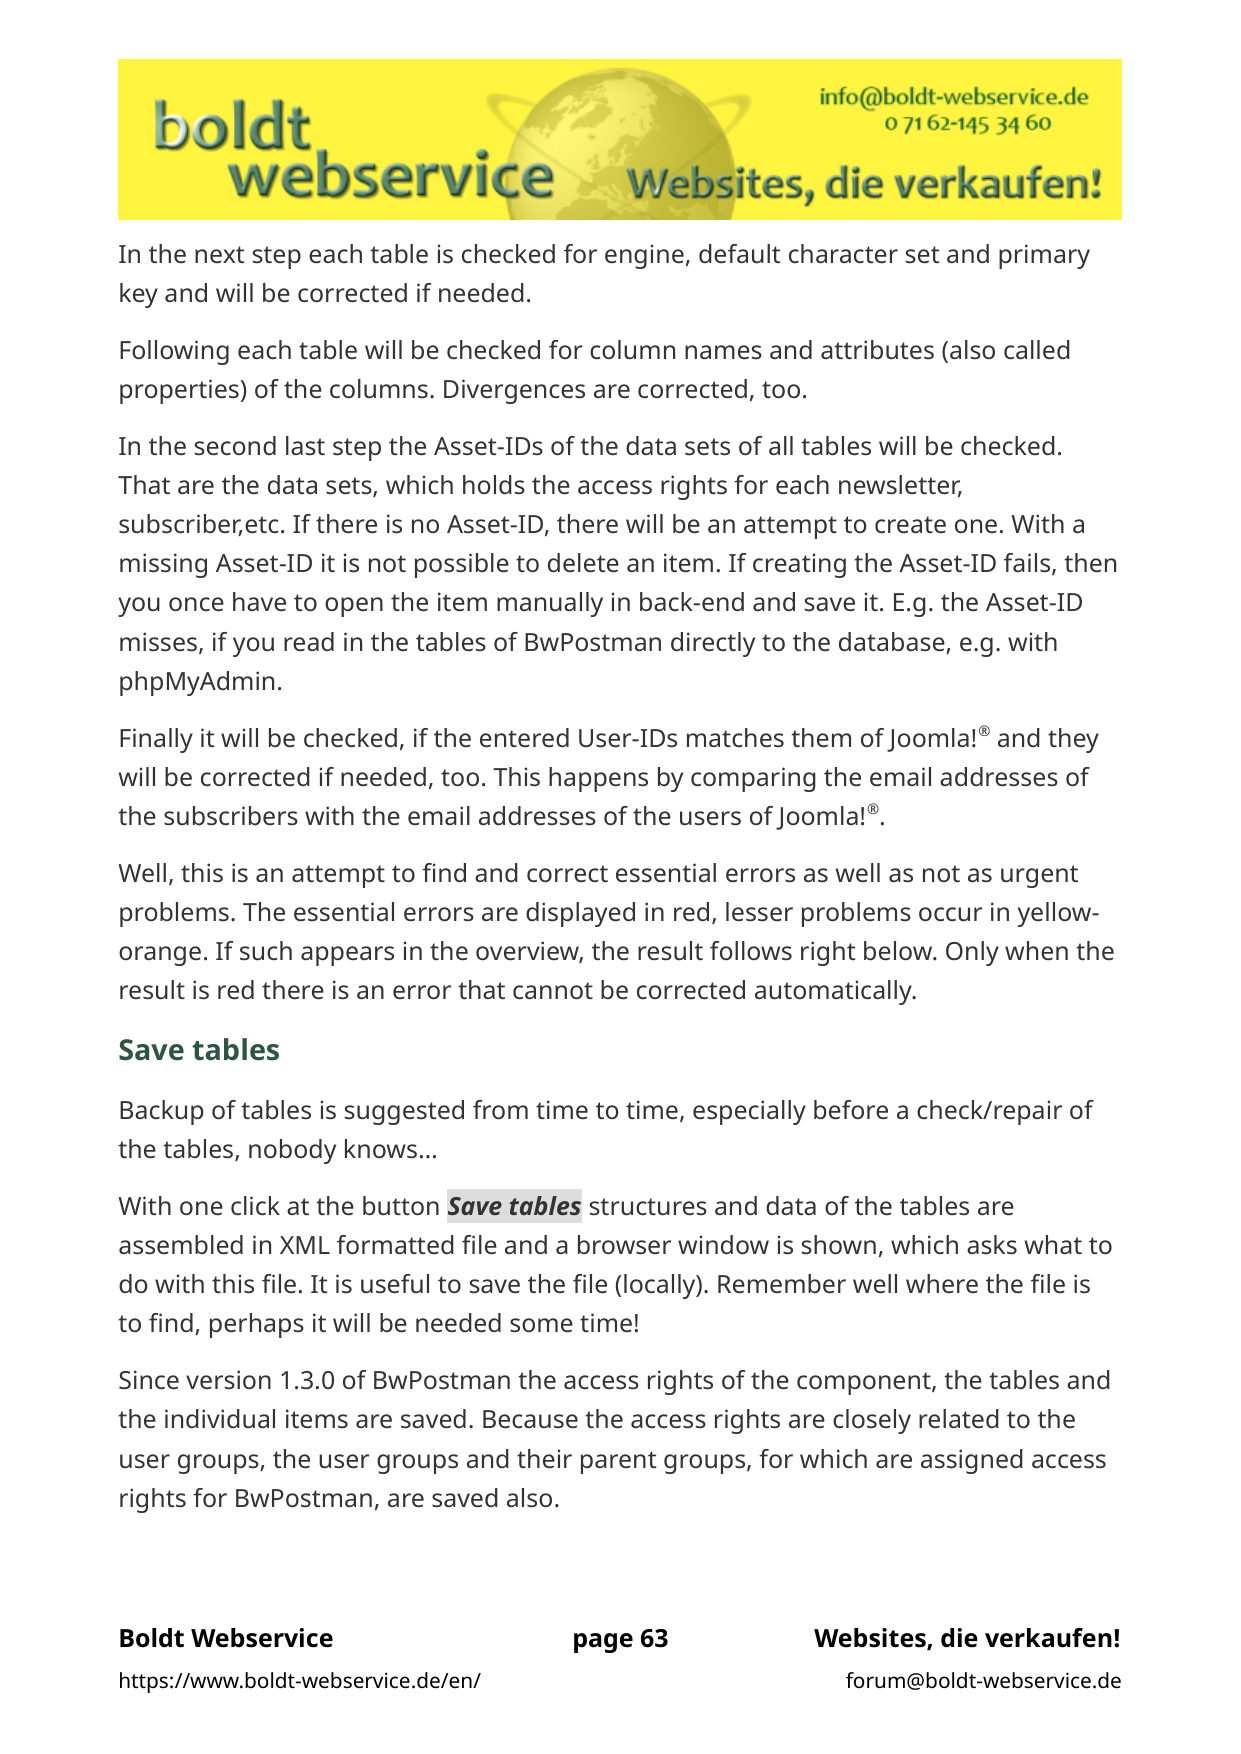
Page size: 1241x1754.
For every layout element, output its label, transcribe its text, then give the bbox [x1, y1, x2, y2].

text Following each table will be checked for column names and attributes (also called properties) of the columns. Divergences are corrected, too. [118, 332, 1122, 406]
text In the second last step the Asset-IDs of the data sets of all tables will be checked. That are the data sets, which holds the access rights for each newsletter, subscriber,etc. If there is no Asset-ID, there will be an attempt to create one. With a missing Asset-ID it is not possible to delete an item. If creating the Asset-ID fails, then you once have to open the item manually in back-end and save it. E.g. the Asset-ID misses, if you read in the tables of BwPostman directly to the database, e.g. with phpMyAdmin. [118, 428, 1122, 697]
picture [118, 59, 1123, 220]
text Backup of tables is suggested from time to time, especially before a check/repair of the tables, nobody knows… [118, 1093, 1122, 1166]
text Since version 1.3.0 of BwPostman the access rights of the component, the tables and the individual items are saved. Because the access rights are closely related to the user groups, the user groups and their parent groups, for which are assigned access rights for BwPostman, are saved also. [118, 1363, 1122, 1514]
text Finally it will be checked, if the entered User-IDs matches them of Joomla!® and they will be corrected if needed, too. This happens by comparing the email addresses of the subscribers with the email addresses of the users of Joomla!®. [118, 720, 1122, 833]
text With one click at the button Save tables structures and data of the tables are assembled in XML formatted file and a browser window is shown, which asks what to do with this file. It is useful to save the file (locally). Remember well where the file is to find, perhaps it will be needed some time! [118, 1189, 1122, 1340]
subtitle Save tables [118, 1030, 1122, 1069]
text Well, this is an attempt to find and correct essential errors as well as not as urgent problems. The essential errors are displayed in red, lesser problems occur in yellow-orange. If such appears in the overview, the result follows right below. Only when the result is red there is an error that cannot be corrected automatically. [118, 855, 1122, 1007]
text In the next step each table is checked for engine, default character set and primary key and will be corrected if needed. [118, 236, 1122, 309]
